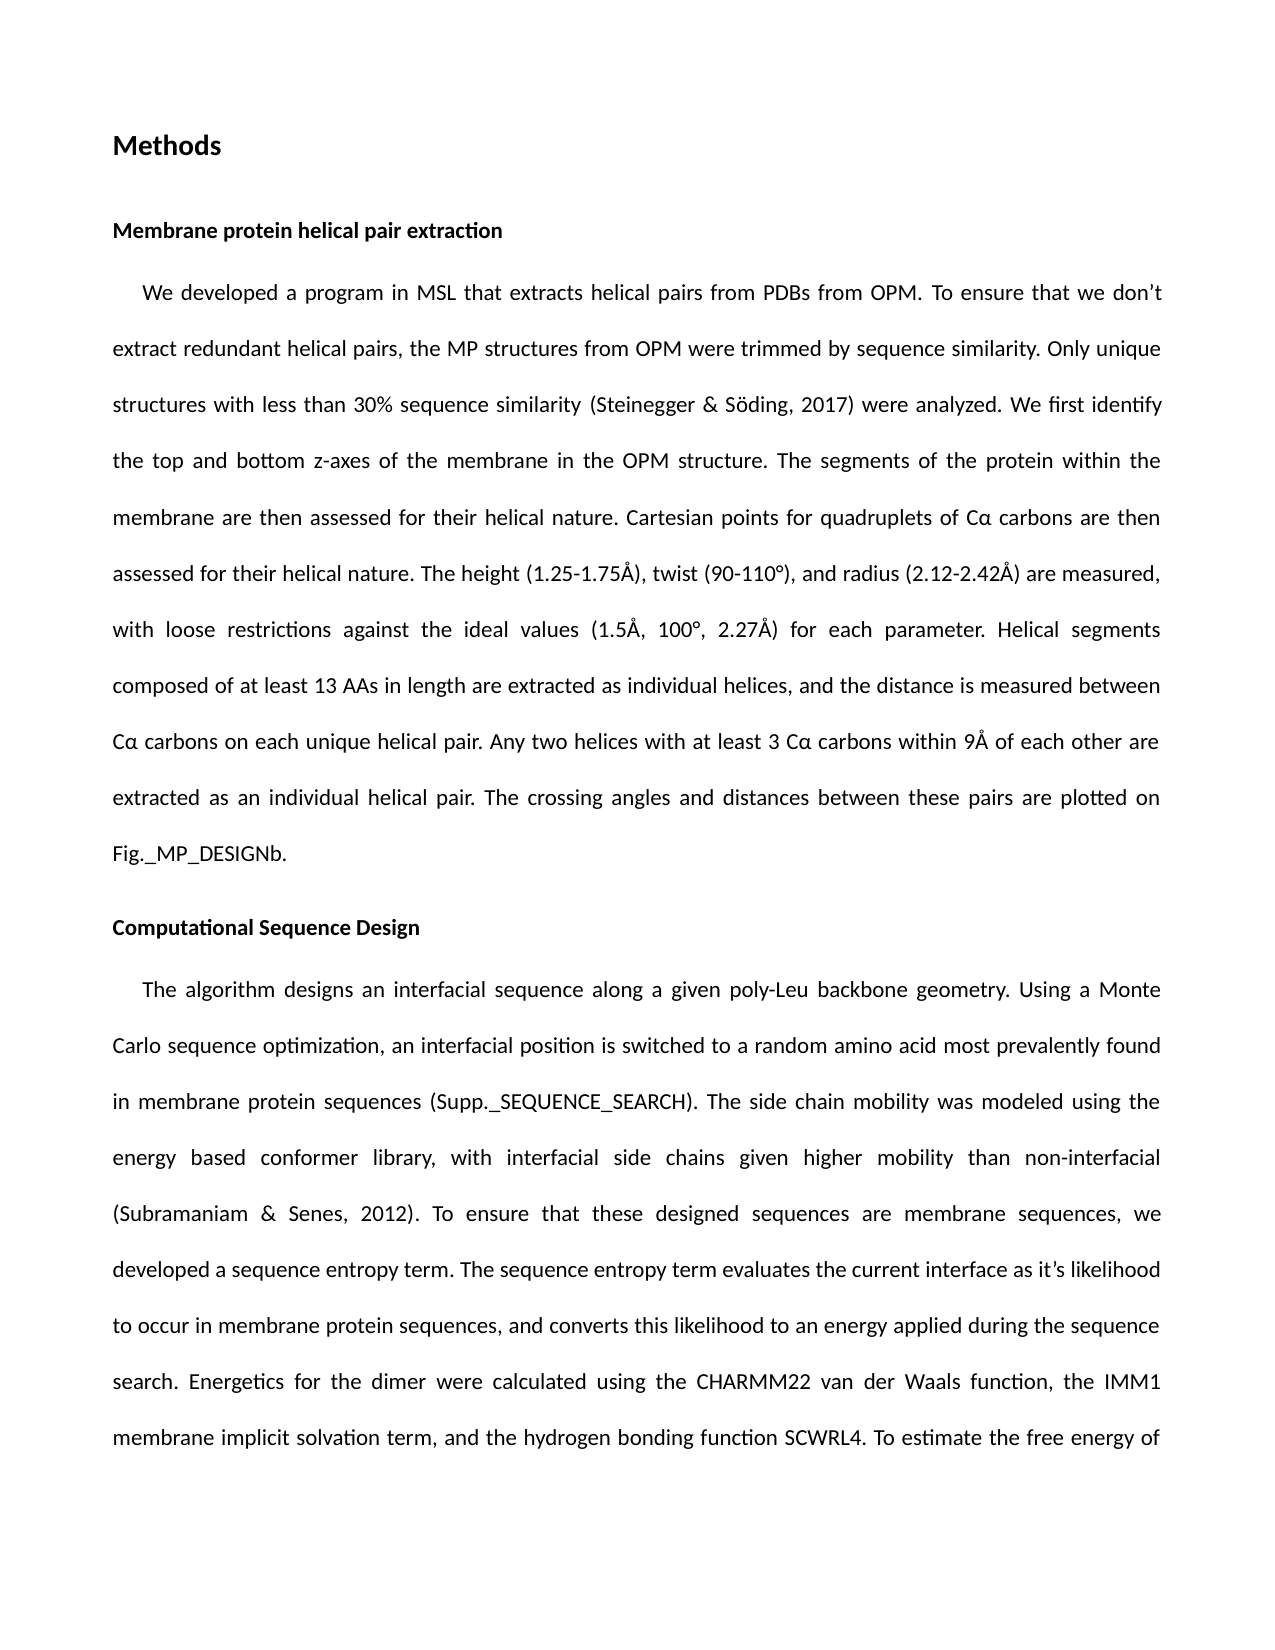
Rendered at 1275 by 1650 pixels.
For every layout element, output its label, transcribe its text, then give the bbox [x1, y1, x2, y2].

subtitle Methods [112, 127, 1162, 163]
subtitle Computational Sequence Design [112, 913, 1162, 941]
text The algorithm designs an interfacial sequence along a given poly-Leu backbone geometry. Using a Monte Carlo sequence optimization, an interfacial position is switched to a random amino acid most prevalently found in membrane protein sequences (Supp._SEQUENCE_SEARCH). The side chain mobility was modeled using the energy based conformer library, with interfacial side chains given higher mobility than non-interfacial (Subramaniam & Senes, 2012). To ensure that these designed sequences are membrane sequences, we developed a sequence entropy term. The sequence entropy term evaluates the current interface as it’s likelihood to occur in membrane protein sequences, and converts this likelihood to an energy applied during the sequence search. Energetics for the dimer were calculated using the CHARMM22 van der Waals function, the IMM1 membrane implicit solvation term, and the hydrogen bonding function SCWRL4. To estimate the free energy of [112, 975, 1162, 1451]
text We developed a program in MSL that extracts helical pairs from PDBs from OPM. To ensure that we don’t extract redundant helical pairs, the MP structures from OPM were trimmed by sequence similarity. Only unique structures with less than 30% sequence similarity (Steinegger & Söding, 2017) were analyzed. We first identify the top and bottom z-axes of the membrane in the OPM structure. The segments of the protein within the membrane are then assessed for their helical nature. Cartesian points for quadruplets of Cα carbons are then assessed for their helical nature. The height (1.25-1.75Å), twist (90-110°), and radius (2.12-2.42Å) are measured, with loose restrictions against the ideal values (1.5Å, 100°, 2.27Å) for each parameter. Helical segments composed of at least 13 AAs in length are extracted as individual helices, and the distance is measured between Cα carbons on each unique helical pair. Any two helices with at least 3 Cα carbons within 9Å of each other are extracted as an individual helical pair. The crossing angles and distances between these pairs are plotted on Fig._MP_DESIGNb. [112, 278, 1162, 867]
subtitle Membrane protein helical pair extraction [112, 216, 1162, 244]
